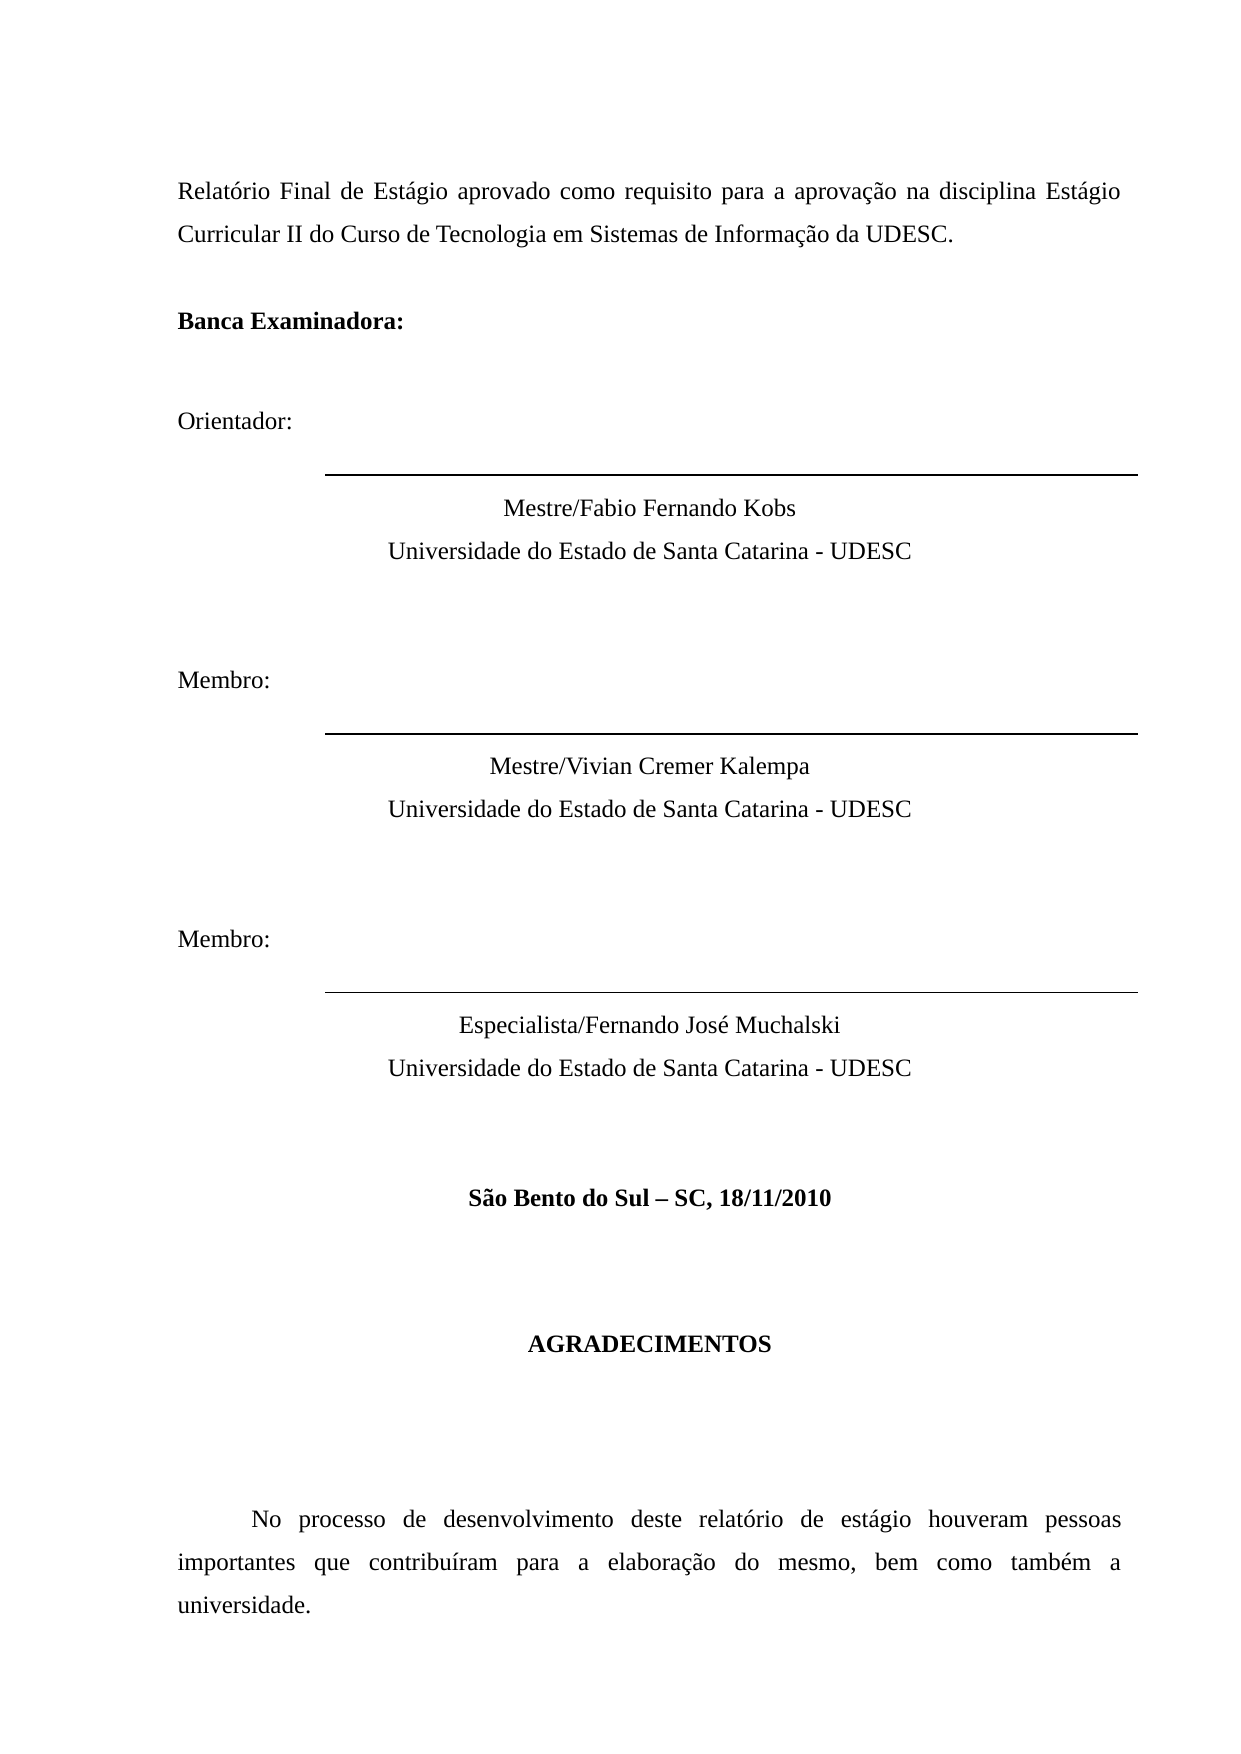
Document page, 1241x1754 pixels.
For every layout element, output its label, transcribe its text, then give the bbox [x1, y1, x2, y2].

text No processo de desenvolvimento deste relatório de estágio houveram pessoas importantes que contribuíram para a elaboração do mesmo, bem como também a universidade. [177, 1504, 1122, 1619]
text Banca Examinadora: [177, 306, 1122, 334]
text Orientador: [177, 406, 1122, 435]
text Universidade do Estado de Santa Catarina - UDESC [177, 536, 1122, 564]
text São Bento do Sul – SC, 18/11/2010 [177, 1183, 1122, 1211]
text Mestre/Vivian Cremer Kalempa [177, 751, 1122, 780]
text AGRADECIMENTOS [177, 1329, 1122, 1358]
text Universidade do Estado de Santa Catarina - UDESC [177, 794, 1122, 823]
text Relatório Final de Estágio aprovado como requisito para a aprovação na disciplina Estágio Curricular II do Curso de Tecnologia em Sistemas de Informação da UDESC. [177, 176, 1122, 248]
text Universidade do Estado de Santa Catarina - UDESC [177, 1053, 1122, 1082]
text Membro: [177, 665, 1122, 694]
text Mestre/Fabio Fernando Kobs [177, 493, 1122, 521]
text Membro: [177, 924, 1122, 953]
text Especialista/Fernando José Muchalski [177, 1010, 1122, 1039]
